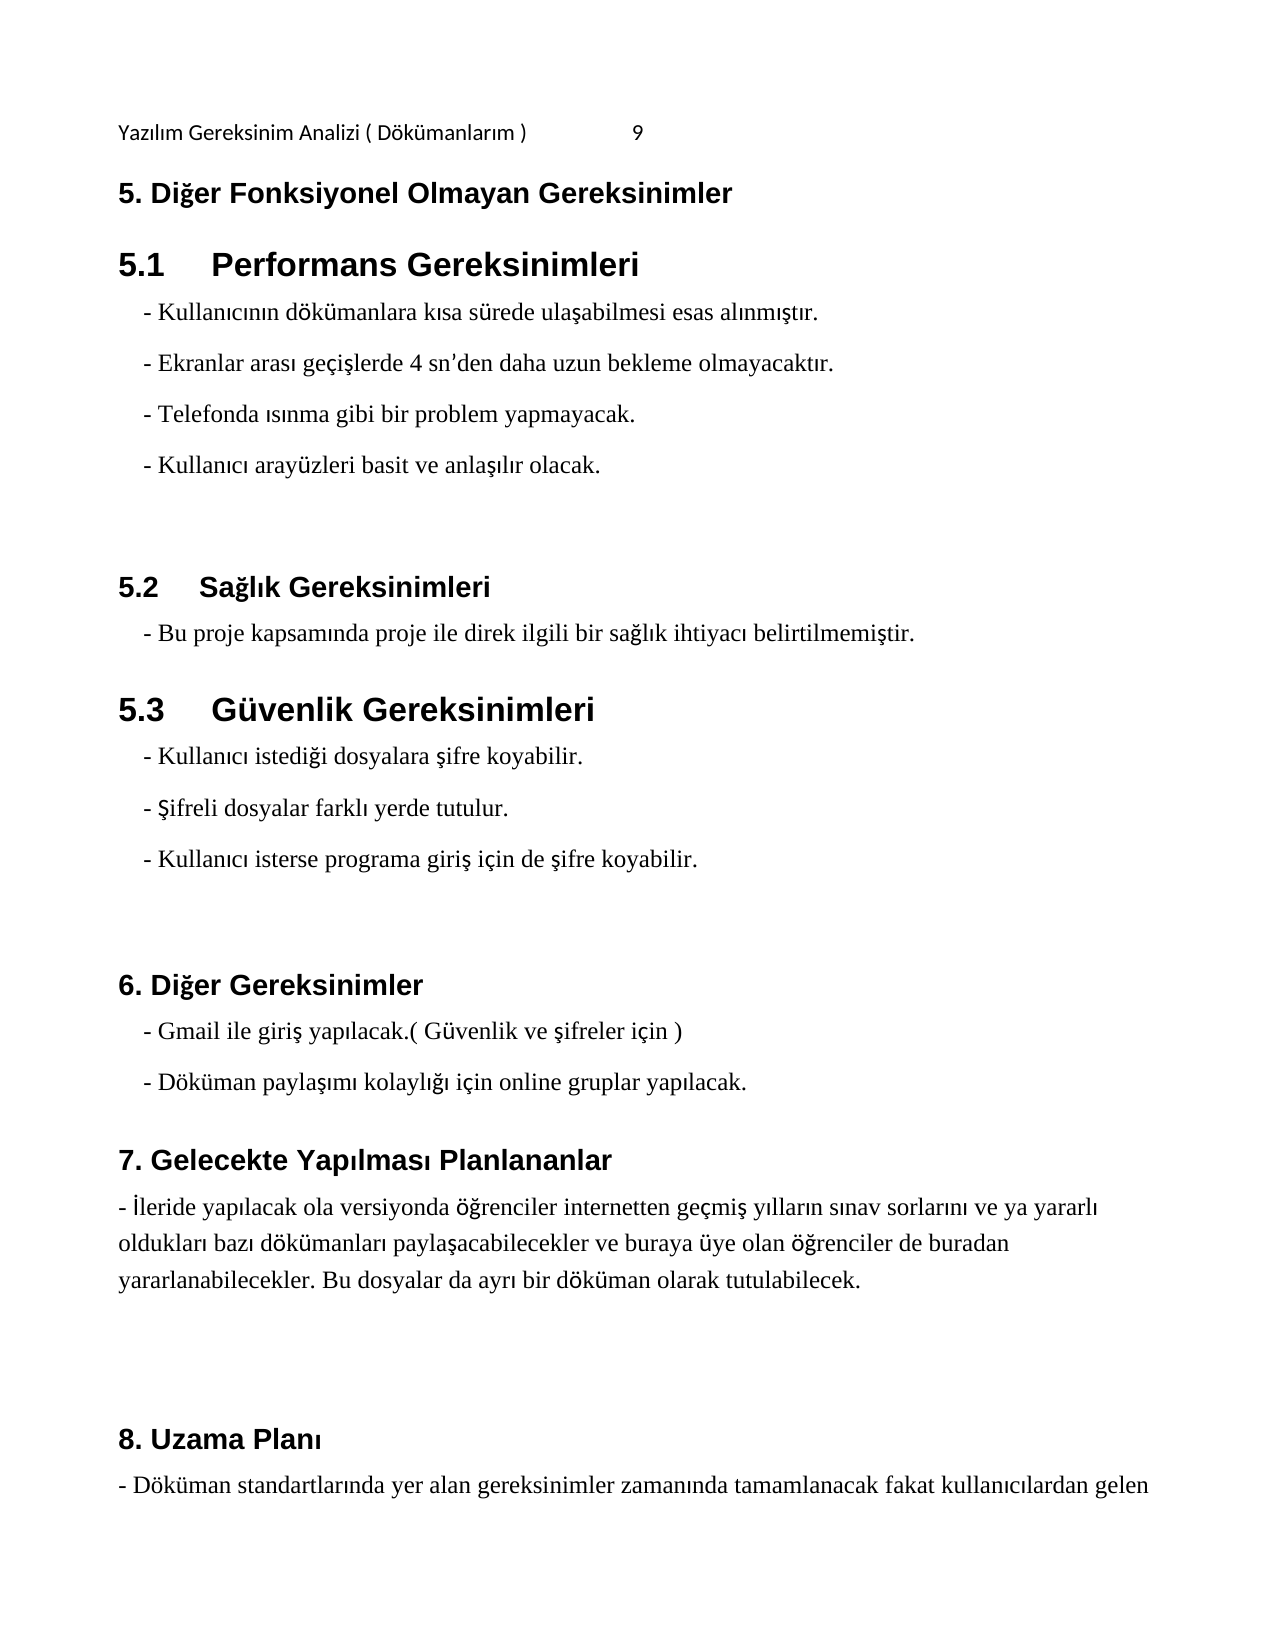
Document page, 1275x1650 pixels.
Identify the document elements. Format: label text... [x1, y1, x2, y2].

text - Kullanıcının dökümanlara kısa sürede ulaşabilmesi esas alınmıştır. [118, 296, 1157, 326]
text - Bu proje kapsamında proje ile direk ilgili bir sağlık ihtiyacı belirtilmemiştir. [118, 617, 1157, 648]
text - Kullanıcı istediği dosyalara şifre koyabilir. [118, 741, 1157, 771]
text - Telefonda ısınma gibi bir problem yapmayacak. [118, 398, 1157, 428]
subtitle 5.1 Performans Gereksinimleri [118, 244, 1157, 283]
subtitle 5. Diğer Fonksiyonel Olmayan Gereksinimler [118, 176, 1157, 211]
text - Şifreli dosyalar farklı yerde tutulur. [118, 792, 1157, 822]
text - Kullanıcı arayüzleri basit ve anlaşılır olacak. [118, 449, 1157, 480]
subtitle 7. Gelecekte Yapılması Planlananlar [118, 1142, 1157, 1178]
text - Gmail ile giriş yapılacak.( Güvenlik ve şifreler için ) [118, 1015, 1157, 1046]
subtitle 6. Diğer Gereksinimler [118, 967, 1157, 1003]
text - Döküman standartlarında yer alan gereksinimler zamanında tamamlanacak fakat kullanıcılardan gelen [118, 1469, 1157, 1500]
text - Ekranlar arası geçişlerde 4 sn’den daha uzun bekleme olmayacaktır. [118, 347, 1157, 377]
subtitle 5.2 Sağlık Gereksinimleri [118, 569, 1157, 605]
text - Döküman paylaşımı kolaylığı için online gruplar yapılacak. [118, 1066, 1157, 1097]
text - İleride yapılacak ola versiyonda öğrenciler internetten geçmiş yılların sınav sorlarını ve ya yararlı oldukları bazı dökümanları paylaşacabilecekler ve buraya üye olan öğrenciler de buradan yararlanabilecekler. Bu dosyalar da ayrı bir döküman olarak tutulabilecek. [118, 1191, 1157, 1294]
subtitle 8. Uzama Planı [118, 1421, 1157, 1457]
subtitle 5.3 Güvenlik Gereksinimleri [118, 689, 1157, 728]
text - Kullanıcı isterse programa giriş için de şifre koyabilir. [118, 843, 1157, 873]
